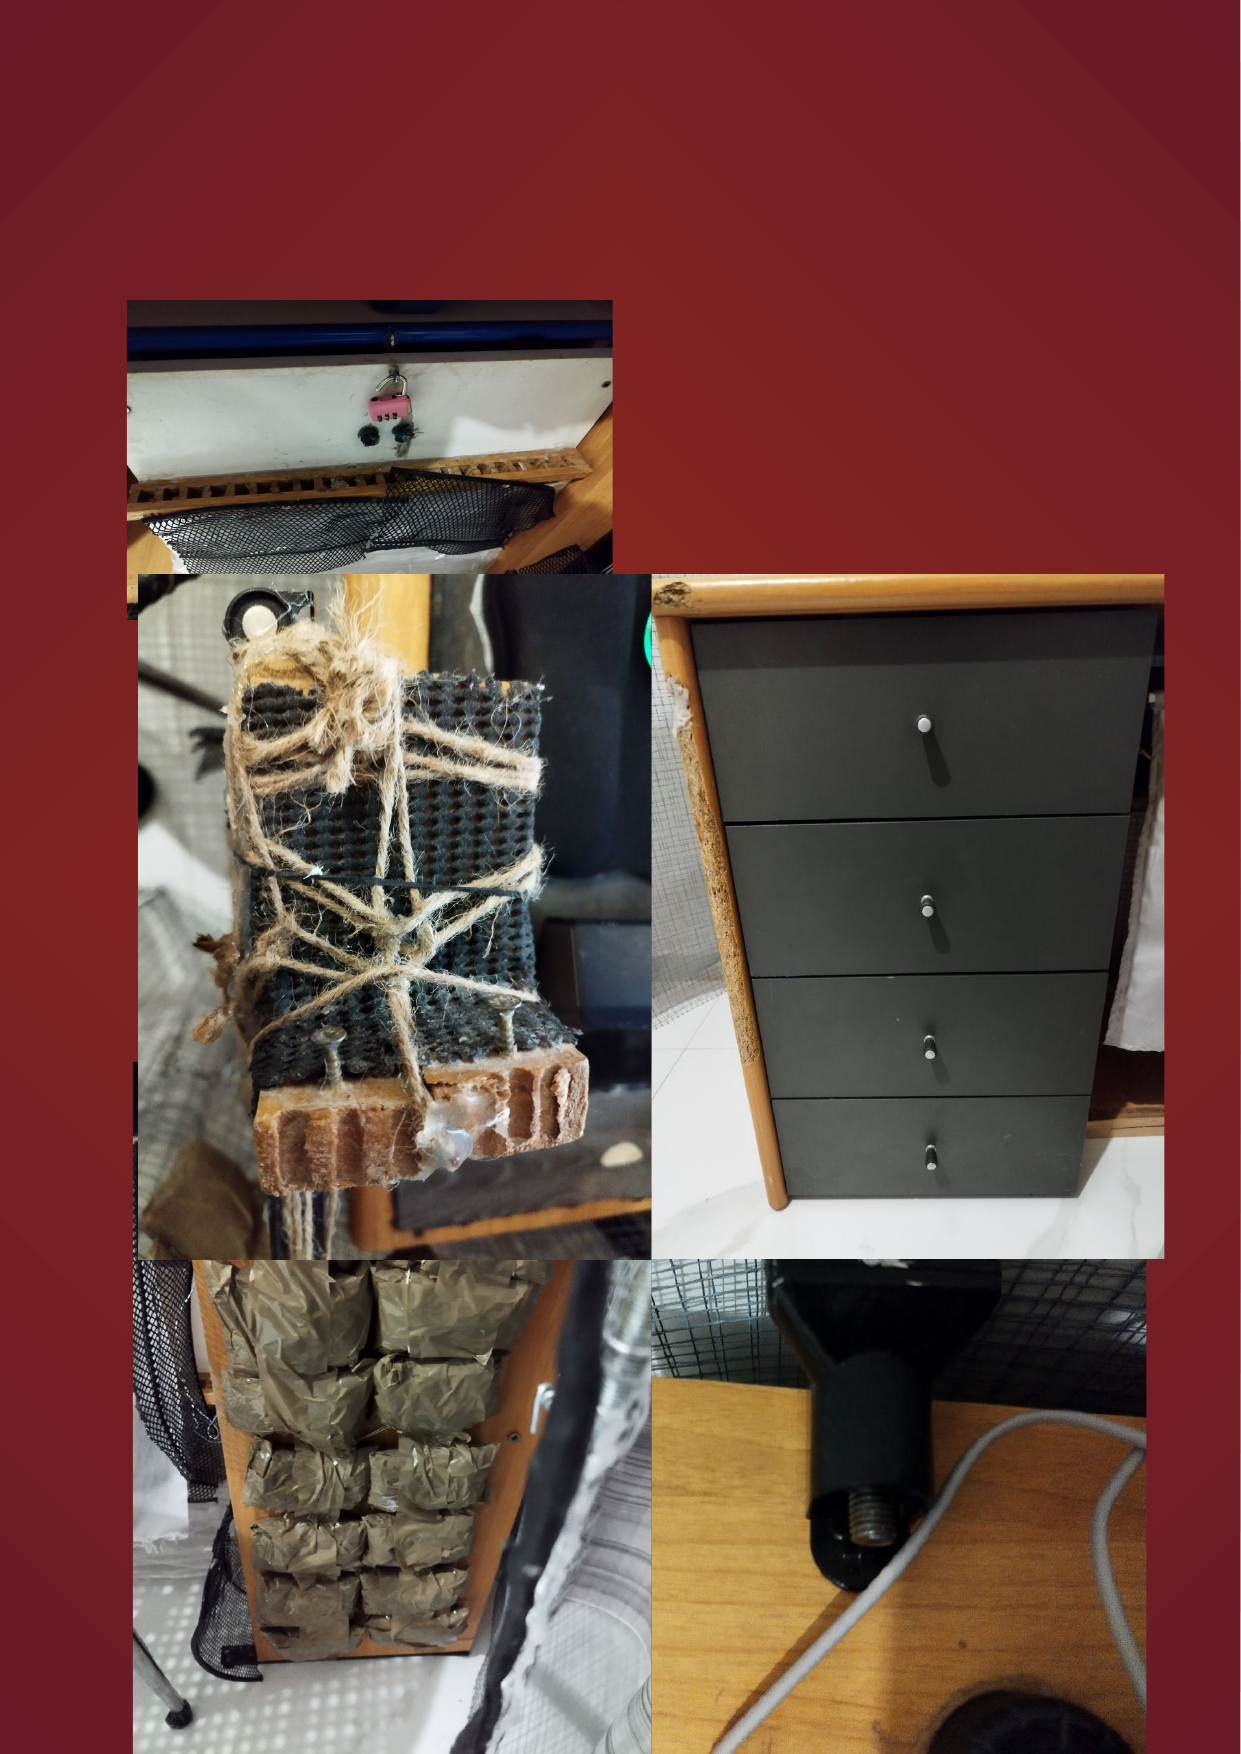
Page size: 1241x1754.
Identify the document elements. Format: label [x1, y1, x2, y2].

picture [126, 300, 1165, 1754]
